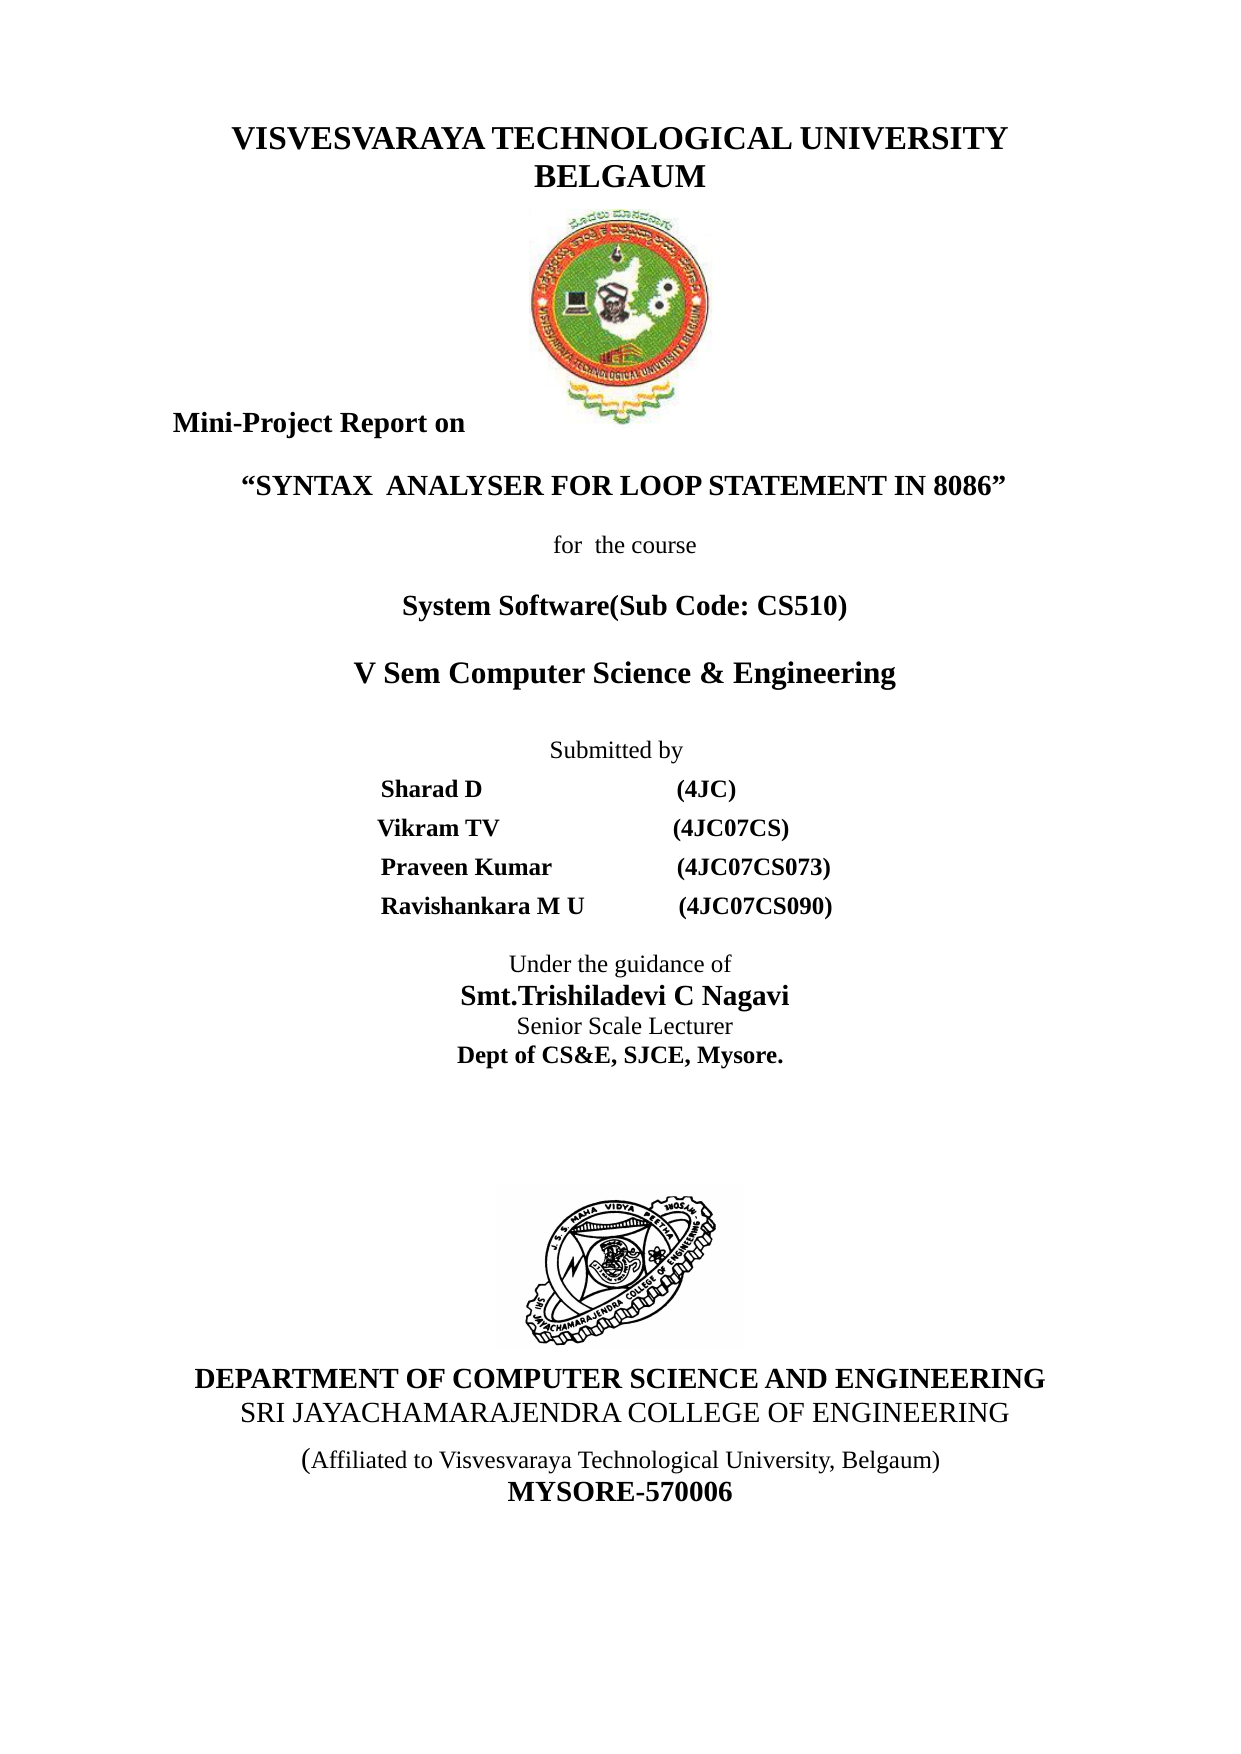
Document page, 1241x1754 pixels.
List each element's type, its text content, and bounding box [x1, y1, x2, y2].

text Vikram TV (4JC07CS) [118, 813, 1122, 842]
text (Affiliated to Visvesvaraya Technological University, Belgaum) [52, 1441, 1188, 1474]
text for the course [127, 530, 1122, 559]
text V Sem Computer Science & Engineering [127, 655, 1122, 691]
text Smt.Trishiladevi C Nagavi [127, 978, 1122, 1011]
text Submitted by [118, 735, 1122, 763]
title BELGAUM [118, 156, 1122, 195]
picture [497, 1184, 744, 1350]
title VISVESVARAYA TECHNOLOGICAL UNIVERSITY [118, 118, 1122, 156]
text Sharad D (4JC) [118, 774, 1122, 803]
text MYSORE-570006 [118, 1474, 1122, 1508]
text “SYNTAX ANALYSER FOR LOOP STATEMENT IN 8086” [118, 468, 1122, 501]
text Dept of CS&E, SJCE, Mysore. [118, 1040, 1122, 1069]
picture [529, 209, 713, 430]
text Under the guidance of [118, 949, 1122, 978]
text Mini-Project Report on [127, 406, 1122, 439]
text Senior Scale Lecturer [127, 1011, 1122, 1040]
text Ravishankara M U (4JC07CS090) [268, 891, 1122, 920]
text SRI JAYACHAMARAJENDRA COLLEGE OF ENGINEERING [127, 1395, 1122, 1428]
text DEPARTMENT OF COMPUTER SCIENCE AND ENGINEERING [118, 1361, 1122, 1395]
text System Software(Sub Code: CS510) [127, 588, 1122, 621]
text Praveen Kumar (4JC07CS073) [268, 852, 1122, 881]
